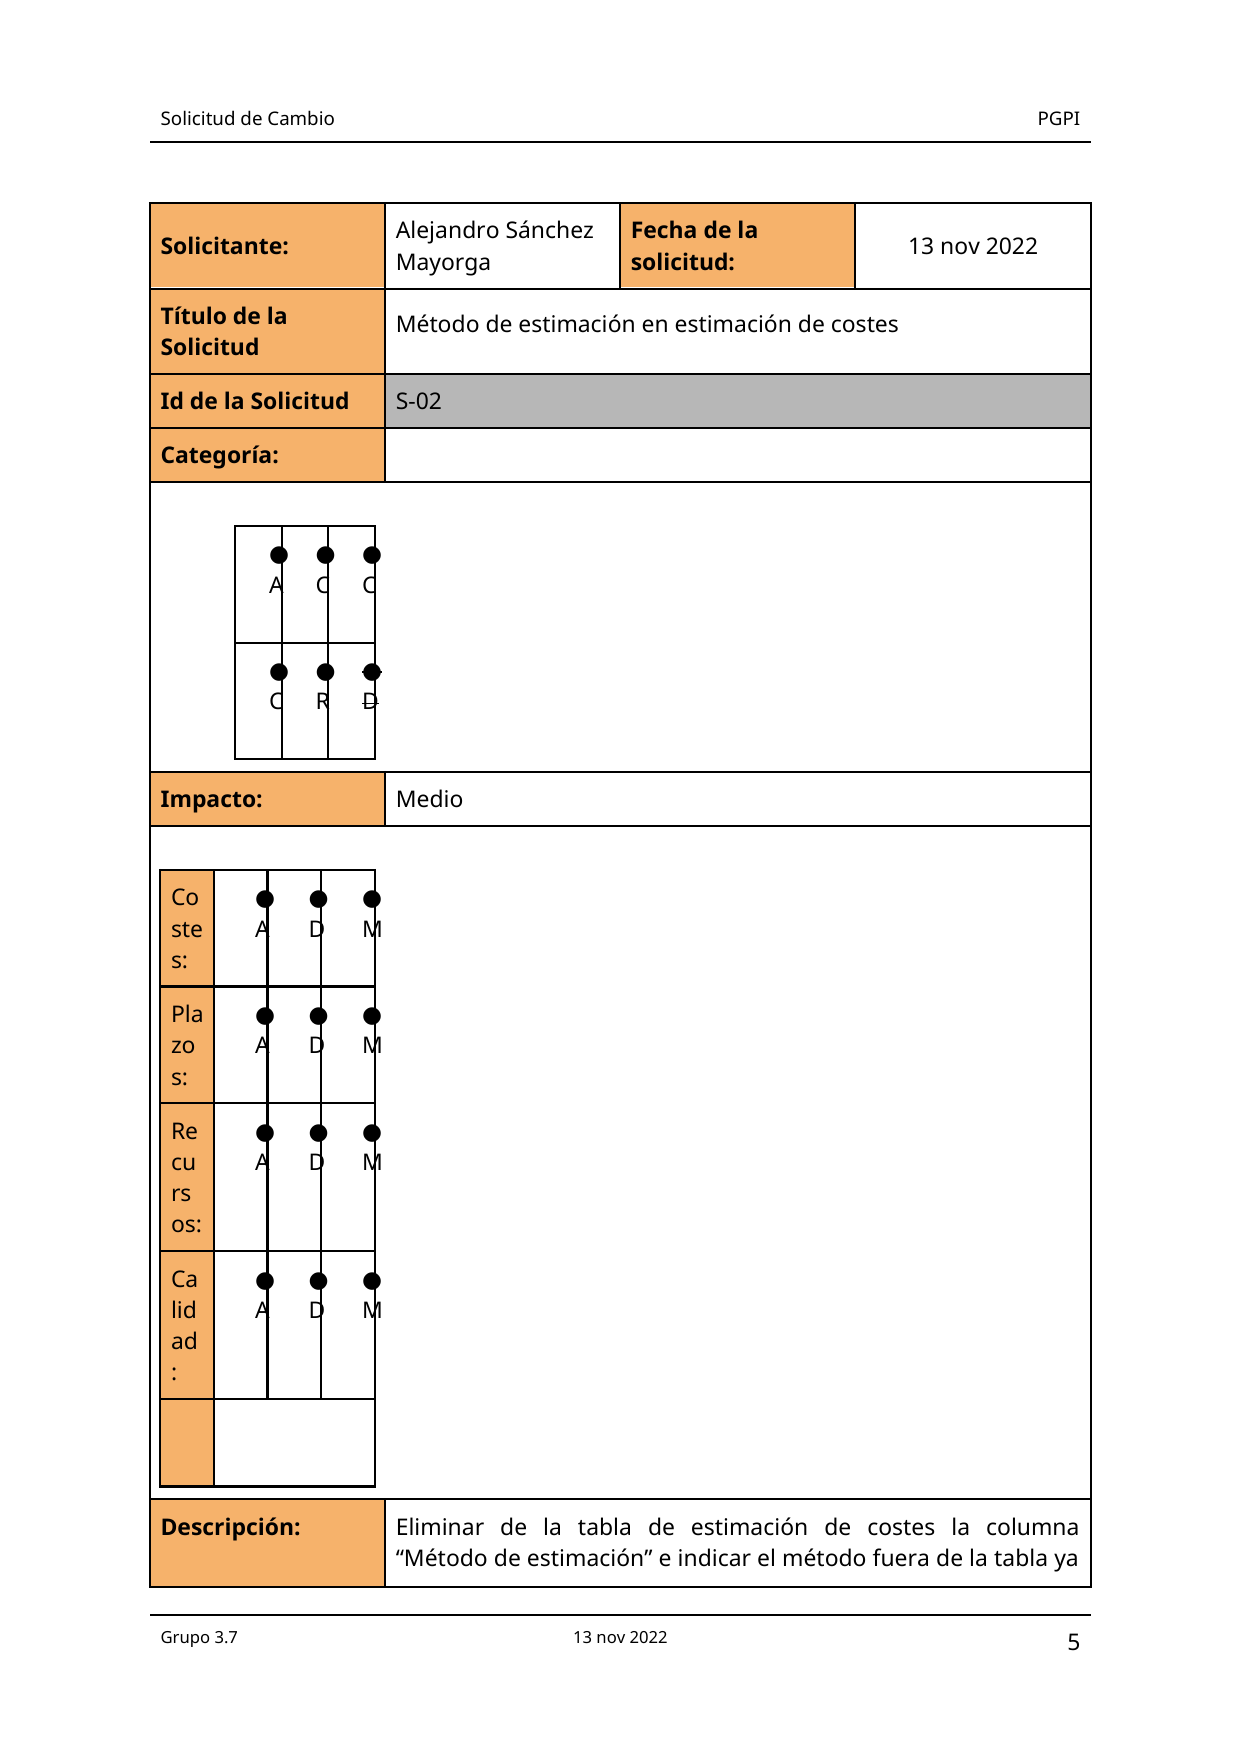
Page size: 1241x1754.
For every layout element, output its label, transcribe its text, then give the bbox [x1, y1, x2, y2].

table_cell Disminuido [269, 988, 320, 1102]
table_cell Requisitos [283, 644, 327, 758]
table_header Solicitante: [151, 204, 384, 287]
table_header Aumentado [215, 871, 266, 985]
table_cell Categoría: [151, 429, 384, 481]
table_header Calidad [329, 527, 374, 642]
table_header 13 nov 2022 [856, 204, 1090, 287]
table_cell Aumentado [215, 1104, 266, 1250]
table_cell Disminuido [269, 1104, 320, 1250]
table_cell Documentos [329, 644, 374, 758]
table_cell Recursos: [161, 1104, 213, 1250]
table_cell [151, 483, 1090, 771]
table_cell Eliminar de la tabla de estimación de costes la columna “Método de estimación” e indicar el método fuera de la tabla ya [386, 1500, 1090, 1586]
table_cell Aumentado [215, 988, 266, 1102]
table_cell Modificación estructural del documento [215, 1400, 374, 1485]
table_cell Id de la Solicitud [151, 375, 384, 427]
table_header Alcance [236, 527, 281, 642]
table_header Fecha de la solicitud: [621, 204, 854, 287]
table_cell [386, 429, 1090, 481]
table_cell [151, 827, 1090, 1498]
table_cell Plazos: [161, 988, 213, 1102]
table_cell Modificado [322, 1104, 374, 1250]
table_header Coste [319, 578, 327, 591]
table_header Coste [283, 527, 327, 642]
table_header Alejandro Sánchez Mayorga [386, 204, 619, 287]
table_cell Otros: [161, 1400, 213, 1485]
table_cell Impacto: [151, 773, 384, 825]
table_header Costes: [161, 871, 213, 985]
table_cell S-02 [386, 375, 1090, 427]
table_cell Método de estimación en estimación de costes [386, 290, 1090, 373]
table_cell Calendario [236, 644, 281, 758]
table_cell Disminuido [269, 1252, 320, 1398]
table_cell Calidad: [161, 1252, 213, 1398]
table_header Disminuido [269, 871, 320, 985]
table_cell Medio [386, 773, 1090, 825]
table_cell Modificado [322, 1252, 374, 1398]
table_cell Aumentado [215, 1252, 266, 1398]
table_cell Descripción: [151, 1500, 384, 1586]
table_cell Modificado [322, 988, 374, 1102]
table_header Modificado [322, 871, 374, 985]
table_cell Título de la Solicitud [151, 290, 384, 373]
